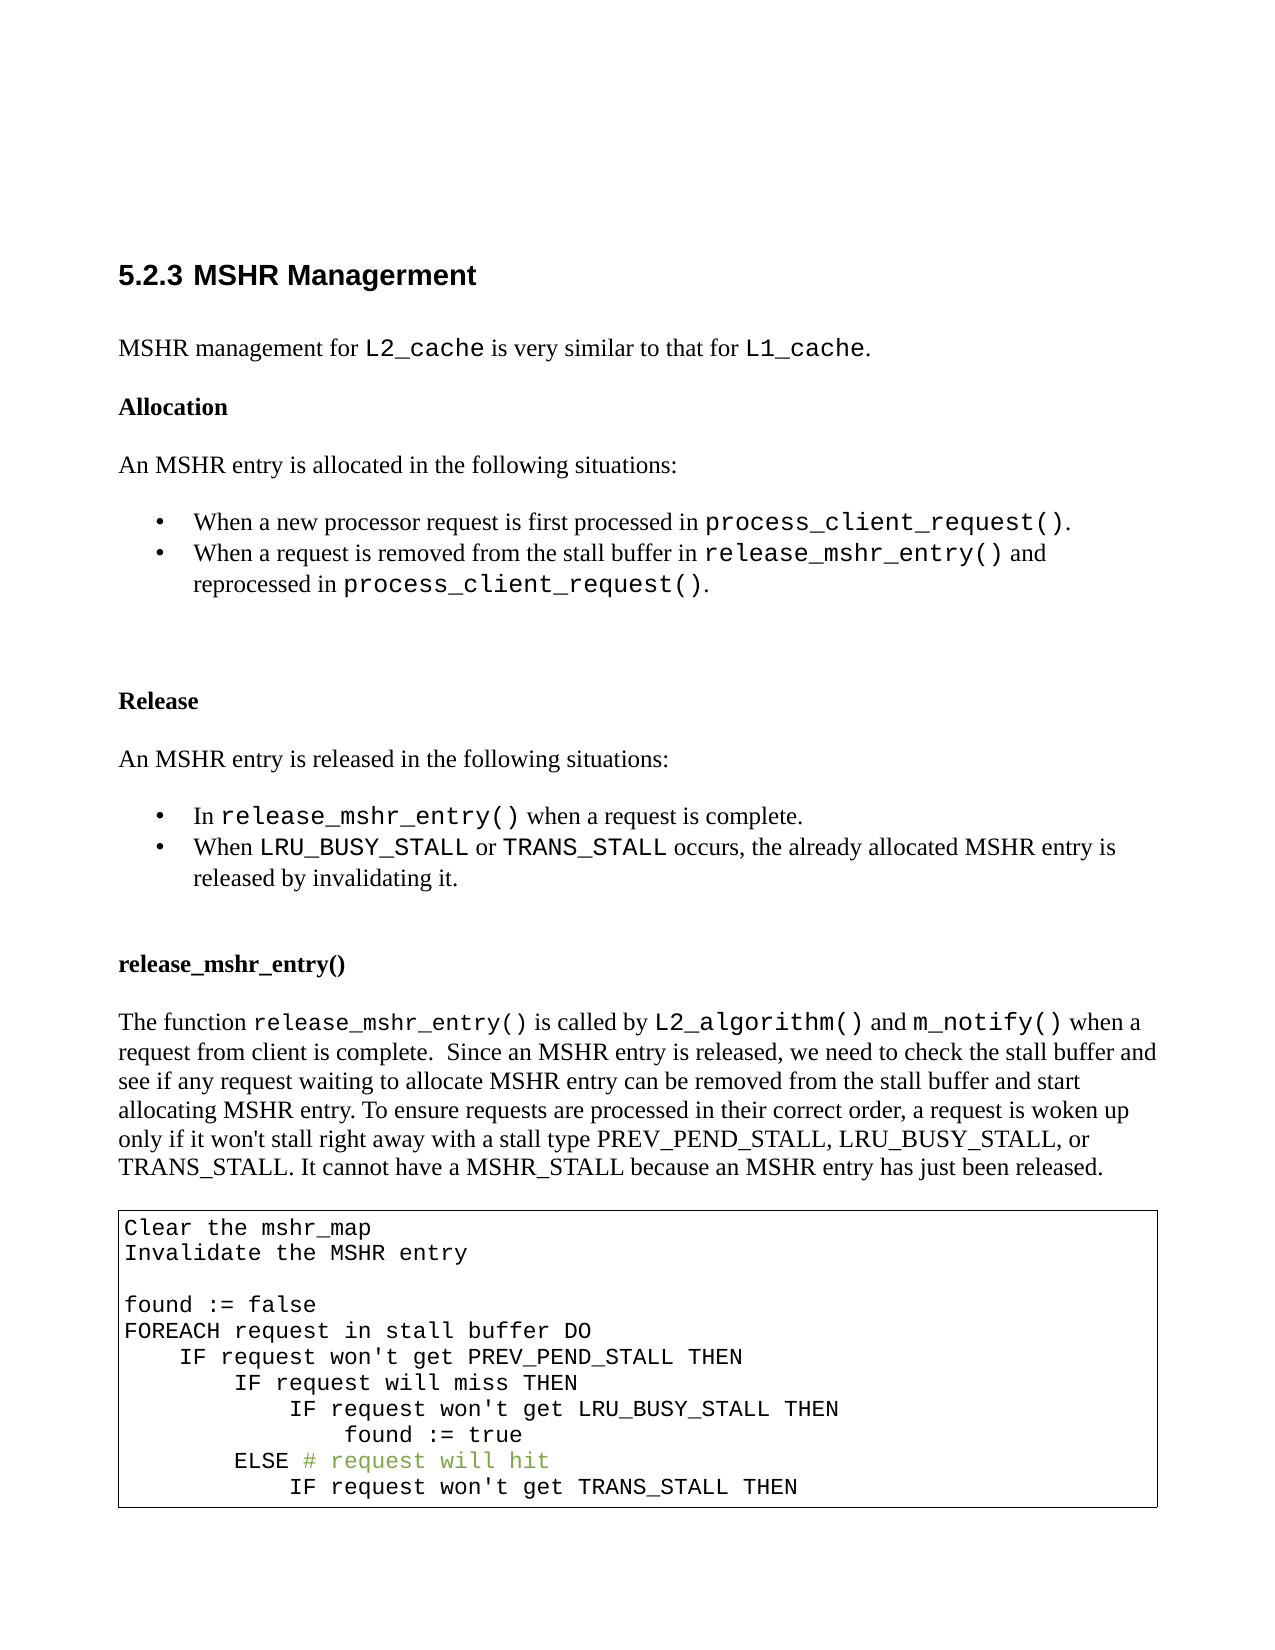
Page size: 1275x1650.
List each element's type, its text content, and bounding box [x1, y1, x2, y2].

text Release [118, 686, 1157, 715]
list When a request is removed from the stall buffer in release_mshr_entry() and reprocessed in process_client_request(). [156, 538, 1157, 600]
text Allocation [118, 392, 1157, 421]
text An MSHR entry is released in the following situations: [118, 744, 1157, 772]
subtitle MSHR Managerment [118, 258, 1157, 292]
text MSHR management for L2_cache is very similar to that for L1_cache. [118, 333, 1157, 364]
list When a new processor request is first processed in process_client_request(). [156, 507, 1157, 538]
table_header Clear the mshr_map Invalidate the MSHR entry found := false FOREACH request in stall buffer DO IF request won't get PREV_PEND_STALL THEN IF request will miss THEN IF request won't get LRU_BUSY_STALL THEN found := true ELSE # request will hit IF request won't get TRANS_STALL THEN [119, 1211, 1157, 1507]
text release_mshr_entry() [118, 949, 1157, 978]
text An MSHR entry is allocated in the following situations: [118, 450, 1157, 479]
text The function release_mshr_entry() is called by L2_algorithm() and m_notify() when a request from client is complete. Since an MSHR entry is released, we need to check the stall buffer and see if any request waiting to allocate MSHR entry can be removed from the stall buffer and start allocating MSHR entry. To ensure requests are processed in their correct order, a request is woken up only if it won't stall right away with a stall type PREV_PEND_STALL, LRU_BUSY_STALL, or TRANS_STALL. It cannot have a MSHR_STALL because an MSHR entry has just been released. [118, 1007, 1157, 1181]
list When LRU_BUSY_STALL or TRANS_STALL occurs, the already allocated MSHR entry is released by invalidating it. [156, 832, 1157, 892]
list In release_mshr_entry() when a request is complete. [156, 801, 1157, 832]
